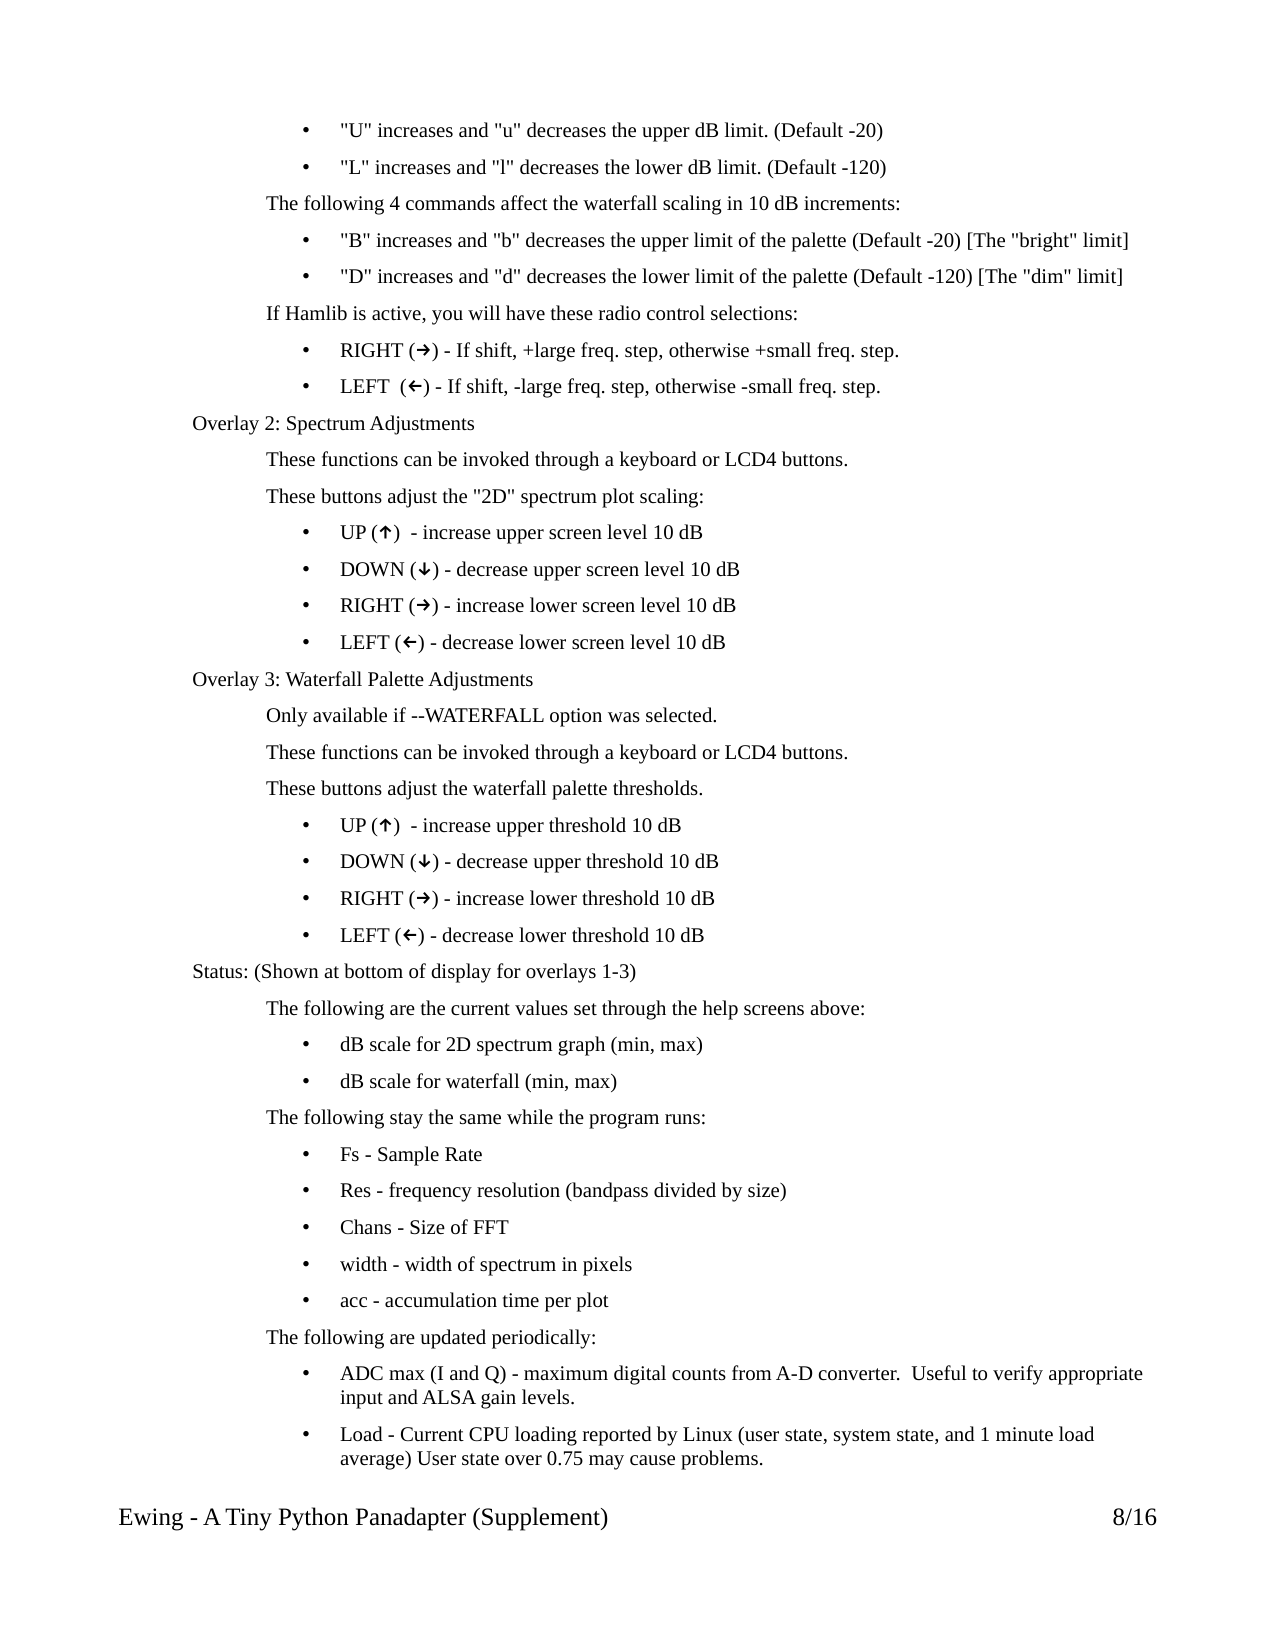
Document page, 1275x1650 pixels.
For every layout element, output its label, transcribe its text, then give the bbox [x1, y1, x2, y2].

text The following stay the same while the program runs: [192, 1105, 1157, 1129]
text Only available if --WATERFALL option was selected. [192, 703, 1157, 727]
text The following 4 commands affect the waterfall scaling in 10 dB increments: [192, 191, 1157, 215]
list RIGHT (→) - increase lower screen level 10 dB [302, 593, 1157, 617]
text Overlay 3: Waterfall Palette Adjustments [192, 667, 1157, 691]
list dB scale for 2D spectrum graph (min, max) [302, 1032, 1157, 1056]
list UP (↑) - increase upper screen level 10 dB [302, 520, 1157, 544]
list ADC max (I and Q) - maximum digital counts from A-D converter. Useful to verify appropriate input and ALSA gain levels. [302, 1361, 1157, 1409]
list RIGHT (→) - increase lower threshold 10 dB [302, 886, 1157, 910]
list DOWN (↓) - decrease upper screen level 10 dB [302, 557, 1157, 581]
list LEFT (←) - decrease lower screen level 10 dB [302, 630, 1157, 654]
text The following are updated periodically: [192, 1325, 1157, 1349]
list Load - Current CPU loading reported by Linux (user state, system state, and 1 minute load average) User state over 0.75 may cause problems. [302, 1422, 1157, 1470]
text Overlay 2: Spectrum Adjustments [192, 411, 1157, 435]
text The following are the current values set through the help screens above: [192, 996, 1157, 1020]
list LEFT (←) - If shift, -large freq. step, otherwise -small freq. step. [302, 374, 1157, 398]
list RIGHT (→) - If shift, +large freq. step, otherwise +small freq. step. [302, 337, 1157, 362]
list These functions can be invoked through a keyboard or LCD4 buttons. [228, 740, 1157, 764]
list UP (↑) - increase upper threshold 10 dB [302, 813, 1157, 837]
list "D" increases and "d" decreases the lower limit of the palette (Default -120) [The "dim" limit] [302, 264, 1157, 288]
list width - width of spectrum in pixels [302, 1252, 1157, 1276]
list "L" increases and "l" decreases the lower dB limit. (Default -120) [302, 155, 1157, 179]
list Fs - Sample Rate [302, 1142, 1157, 1166]
list These functions can be invoked through a keyboard or LCD4 buttons. [228, 447, 1157, 471]
list "U" increases and "u" decreases the upper dB limit. (Default -20) [302, 118, 1157, 142]
list dB scale for waterfall (min, max) [302, 1069, 1157, 1093]
list "B" increases and "b" decreases the upper limit of the palette (Default -20) [The "bright" limit] [302, 228, 1157, 252]
list LEFT (←) - decrease lower threshold 10 dB [302, 922, 1157, 947]
list acc - accumulation time per plot [302, 1288, 1157, 1312]
text If Hamlib is active, you will have these radio control selections: [192, 301, 1157, 325]
text These buttons adjust the waterfall palette thresholds. [192, 776, 1157, 800]
list DOWN (↓) - decrease upper threshold 10 dB [302, 849, 1157, 873]
list Res - frequency resolution (bandpass divided by size) [302, 1178, 1157, 1202]
list Chans - Size of FFT [302, 1215, 1157, 1239]
text Status: (Shown at bottom of display for overlays 1-3) [192, 959, 1157, 983]
text These buttons adjust the "2D" spectrum plot scaling: [192, 484, 1157, 508]
